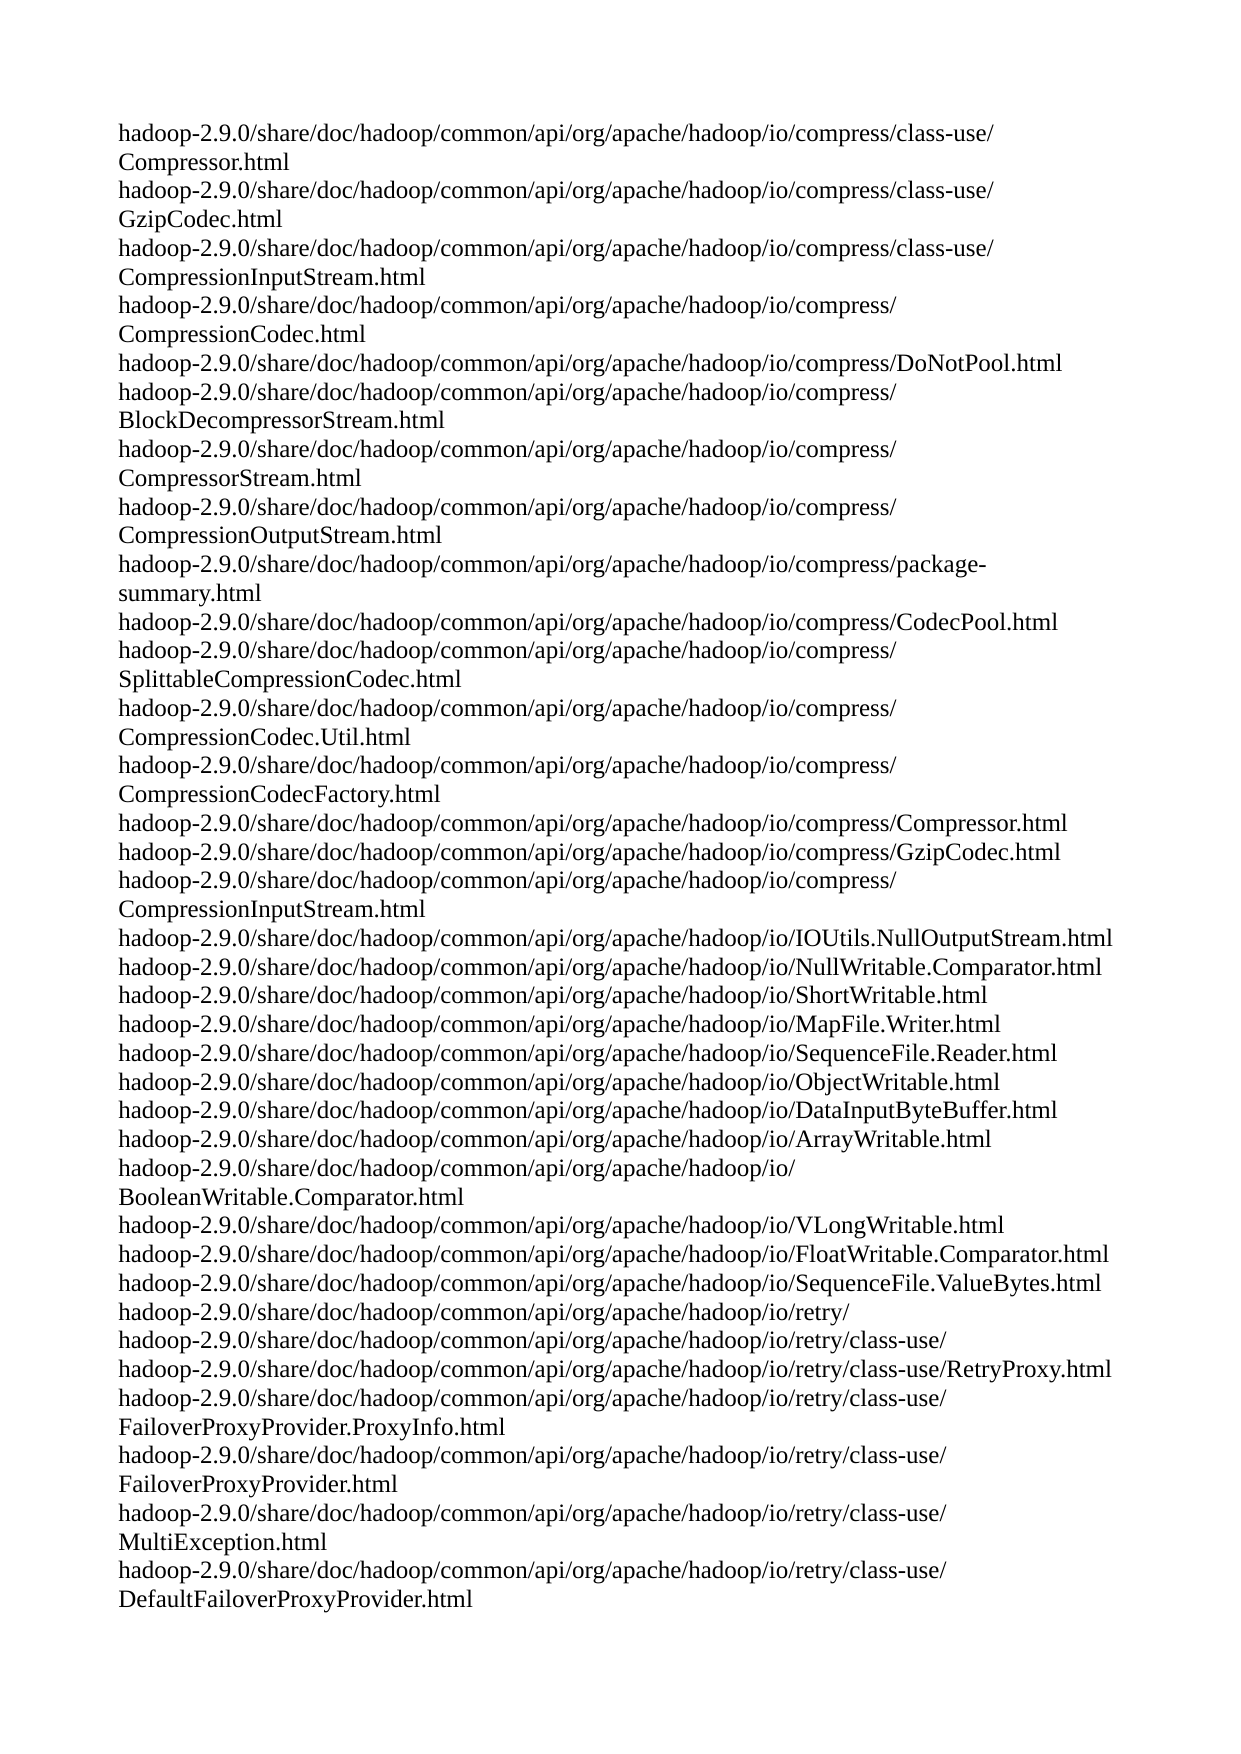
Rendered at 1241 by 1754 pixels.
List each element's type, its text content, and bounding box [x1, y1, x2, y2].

text hadoop-2.9.0/share/doc/hadoop/common/api/org/apache/hadoop/io/compress/CompressionCodec.html [118, 291, 1122, 348]
text hadoop-2.9.0/share/doc/hadoop/common/api/org/apache/hadoop/io/SequenceFile.ValueBytes.html [118, 1268, 1122, 1297]
text hadoop-2.9.0/share/doc/hadoop/common/api/org/apache/hadoop/io/ShortWritable.html [118, 981, 1122, 1009]
text hadoop-2.9.0/share/doc/hadoop/common/api/org/apache/hadoop/io/compress/BlockDecompressorStream.html [118, 377, 1122, 434]
text hadoop-2.9.0/share/doc/hadoop/common/api/org/apache/hadoop/io/ObjectWritable.html [118, 1067, 1122, 1096]
text hadoop-2.9.0/share/doc/hadoop/common/api/org/apache/hadoop/io/NullWritable.Comparator.html [118, 952, 1122, 981]
text hadoop-2.9.0/share/doc/hadoop/common/api/org/apache/hadoop/io/compress/CompressorStream.html [118, 434, 1122, 492]
text hadoop-2.9.0/share/doc/hadoop/common/api/org/apache/hadoop/io/DataInputByteBuffer.html [118, 1096, 1122, 1124]
text hadoop-2.9.0/share/doc/hadoop/common/api/org/apache/hadoop/io/retry/class-use/DefaultFailoverProxyProvider.html [118, 1556, 1122, 1613]
text hadoop-2.9.0/share/doc/hadoop/common/api/org/apache/hadoop/io/compress/CompressionOutputStream.html [118, 492, 1122, 549]
text hadoop-2.9.0/share/doc/hadoop/common/api/org/apache/hadoop/io/SequenceFile.Reader.html [118, 1038, 1122, 1067]
text hadoop-2.9.0/share/doc/hadoop/common/api/org/apache/hadoop/io/compress/class-use/GzipCodec.html [118, 176, 1122, 233]
text hadoop-2.9.0/share/doc/hadoop/common/api/org/apache/hadoop/io/BooleanWritable.Comparator.html [118, 1153, 1122, 1211]
text hadoop-2.9.0/share/doc/hadoop/common/api/org/apache/hadoop/io/retry/class-use/RetryProxy.html [118, 1354, 1122, 1383]
text hadoop-2.9.0/share/doc/hadoop/common/api/org/apache/hadoop/io/compress/DoNotPool.html [118, 348, 1122, 377]
text hadoop-2.9.0/share/doc/hadoop/common/api/org/apache/hadoop/io/retry/ [118, 1297, 1122, 1326]
text hadoop-2.9.0/share/doc/hadoop/common/api/org/apache/hadoop/io/compress/CompressionCodec.Util.html [118, 693, 1122, 751]
text hadoop-2.9.0/share/doc/hadoop/common/api/org/apache/hadoop/io/compress/SplittableCompressionCodec.html [118, 636, 1122, 693]
text hadoop-2.9.0/share/doc/hadoop/common/api/org/apache/hadoop/io/retry/class-use/FailoverProxyProvider.html [118, 1441, 1122, 1498]
text hadoop-2.9.0/share/doc/hadoop/common/api/org/apache/hadoop/io/compress/Compressor.html [118, 808, 1122, 837]
text hadoop-2.9.0/share/doc/hadoop/common/api/org/apache/hadoop/io/retry/class-use/FailoverProxyProvider.ProxyInfo.html [118, 1383, 1122, 1441]
text hadoop-2.9.0/share/doc/hadoop/common/api/org/apache/hadoop/io/compress/CompressionInputStream.html [118, 866, 1122, 923]
text hadoop-2.9.0/share/doc/hadoop/common/api/org/apache/hadoop/io/compress/package-summary.html [118, 549, 1122, 607]
text hadoop-2.9.0/share/doc/hadoop/common/api/org/apache/hadoop/io/compress/class-use/Compressor.html [118, 118, 1122, 176]
text hadoop-2.9.0/share/doc/hadoop/common/api/org/apache/hadoop/io/VLongWritable.html [118, 1211, 1122, 1239]
text hadoop-2.9.0/share/doc/hadoop/common/api/org/apache/hadoop/io/FloatWritable.Comparator.html [118, 1239, 1122, 1268]
text hadoop-2.9.0/share/doc/hadoop/common/api/org/apache/hadoop/io/retry/class-use/ [118, 1326, 1122, 1354]
text hadoop-2.9.0/share/doc/hadoop/common/api/org/apache/hadoop/io/compress/CompressionCodecFactory.html [118, 751, 1122, 808]
text hadoop-2.9.0/share/doc/hadoop/common/api/org/apache/hadoop/io/IOUtils.NullOutputStream.html [118, 923, 1122, 952]
text hadoop-2.9.0/share/doc/hadoop/common/api/org/apache/hadoop/io/compress/CodecPool.html [118, 607, 1122, 636]
text hadoop-2.9.0/share/doc/hadoop/common/api/org/apache/hadoop/io/compress/class-use/CompressionInputStream.html [118, 233, 1122, 291]
text hadoop-2.9.0/share/doc/hadoop/common/api/org/apache/hadoop/io/ArrayWritable.html [118, 1124, 1122, 1153]
text hadoop-2.9.0/share/doc/hadoop/common/api/org/apache/hadoop/io/retry/class-use/MultiException.html [118, 1498, 1122, 1556]
text hadoop-2.9.0/share/doc/hadoop/common/api/org/apache/hadoop/io/MapFile.Writer.html [118, 1009, 1122, 1038]
text hadoop-2.9.0/share/doc/hadoop/common/api/org/apache/hadoop/io/compress/GzipCodec.html [118, 837, 1122, 866]
